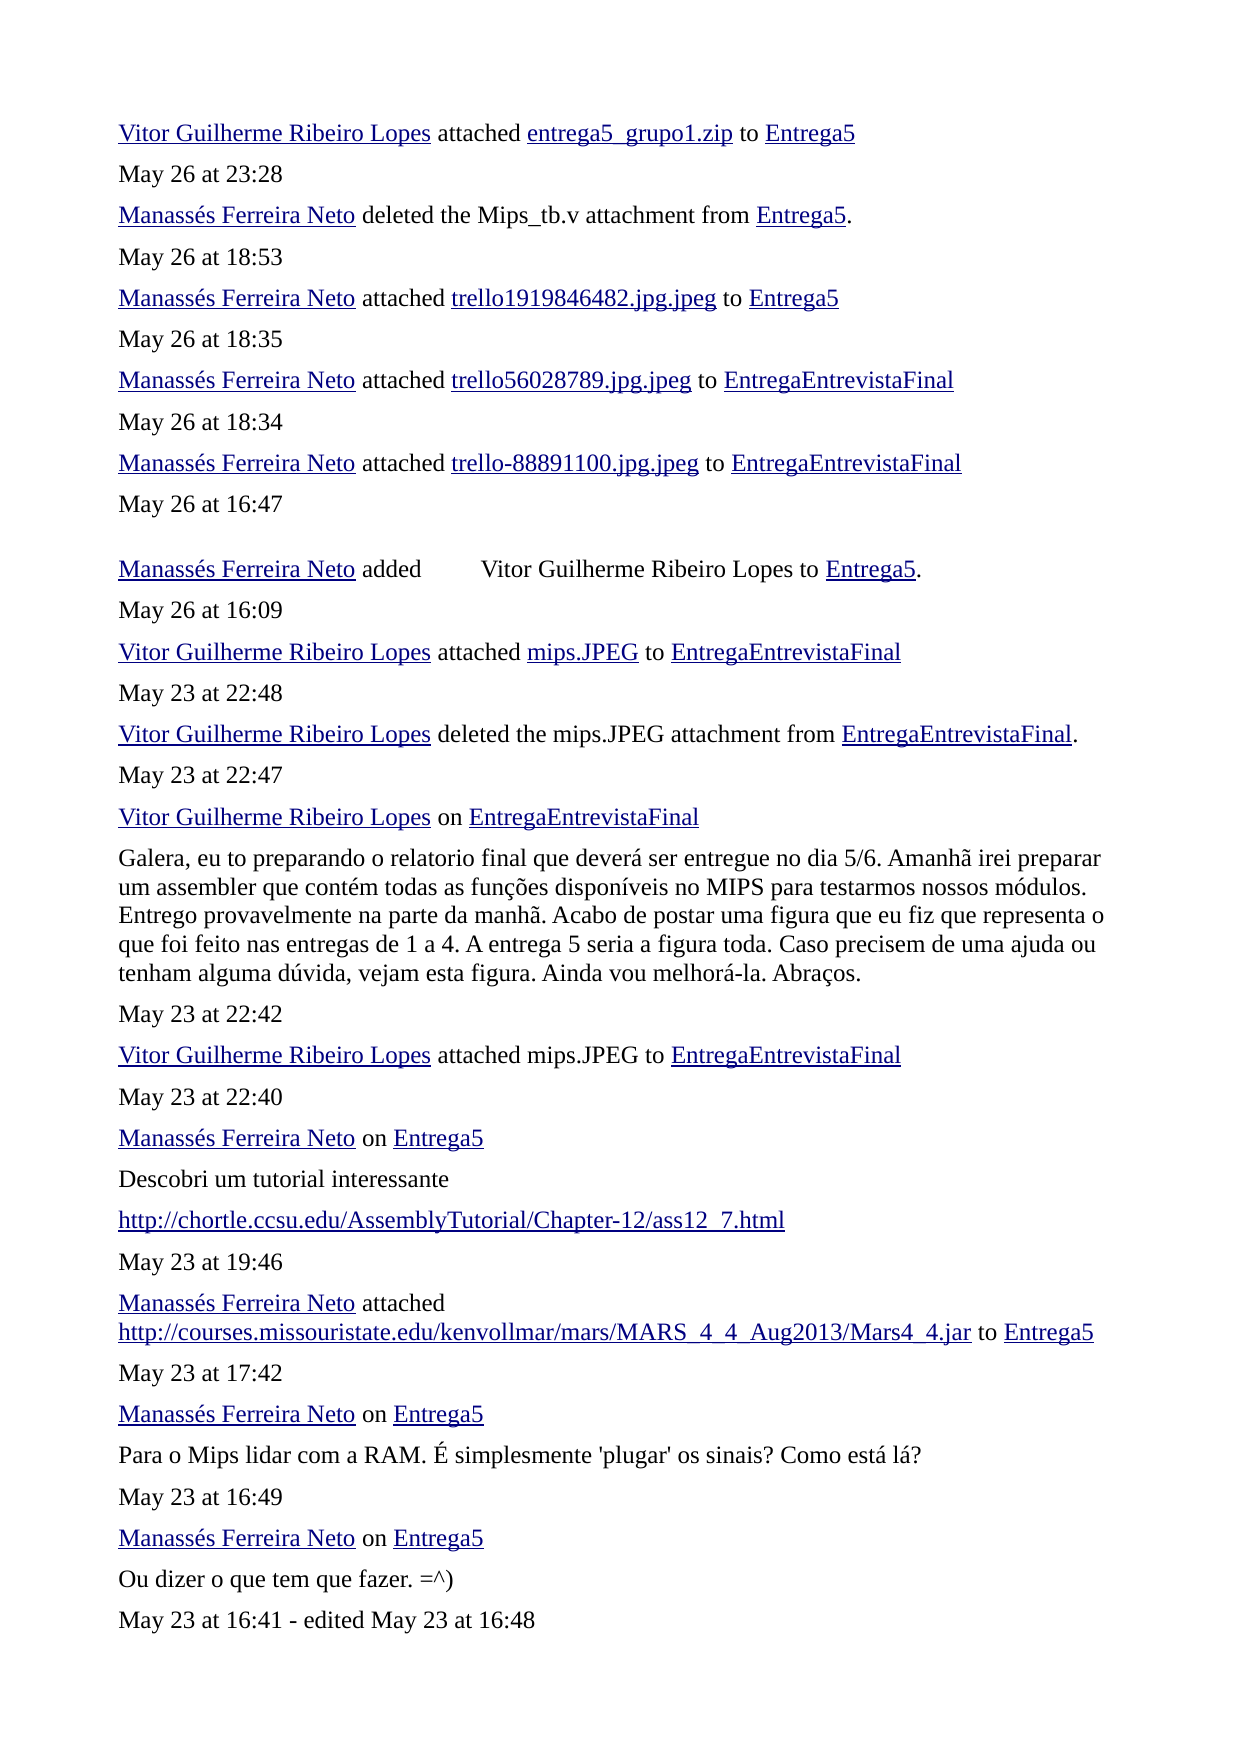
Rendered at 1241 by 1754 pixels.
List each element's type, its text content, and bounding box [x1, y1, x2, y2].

text Manassés Ferreira Neto on Entrega5 [118, 1399, 1122, 1428]
text Manassés Ferreira Neto attached trello-88891100.jpg.jpeg to EntregaEntrevistaFinal [118, 448, 1122, 477]
text Vitor Guilherme Ribeiro Lopes deleted the mips.JPEG attachment from EntregaEntrevistaFinal. [118, 719, 1122, 748]
text May 26 at 18:53 [118, 242, 1122, 271]
text May 26 at 16:47 [118, 489, 1122, 518]
text May 23 at 16:41 - edited May 23 at 16:48 [118, 1605, 1122, 1634]
text Ou dizer o que tem que fazer. =^) [118, 1564, 1122, 1593]
text Descobri um tutorial interessante [118, 1164, 1122, 1193]
text Manassés Ferreira Neto deleted the Mips_tb.v attachment from Entrega5. [118, 201, 1122, 229]
text Vitor Guilherme Ribeiro Lopes on EntregaEntrevistaFinal [118, 802, 1122, 830]
text May 26 at 18:35 [118, 324, 1122, 353]
text Vitor Guilherme Ribeiro Lopes attached mips.JPEG to EntregaEntrevistaFinal [118, 637, 1122, 665]
text May 26 at 16:09 [118, 595, 1122, 624]
text May 26 at 18:34 [118, 407, 1122, 436]
text Manassés Ferreira Neto on Entrega5 [118, 1523, 1122, 1552]
text May 23 at 22:40 [118, 1082, 1122, 1110]
text May 23 at 22:47 [118, 760, 1122, 789]
text Para o Mips lidar com a RAM. É simplesmente 'plugar' os sinais? Como está lá? [118, 1440, 1122, 1469]
text Manassés Ferreira Neto attached trello1919846482.jpg.jpeg to Entrega5 [118, 283, 1122, 312]
text Galera, eu to preparando o relatorio final que deverá ser entregue no dia 5/6. Amanhã irei preparar um assembler que contém todas as funções disponíveis no MIPS para testarmos nossos módulos. Entrego provavelmente na parte da manhã. Acabo de postar uma figura que eu fiz que representa o que foi feito nas entregas de 1 a 4. A entrega 5 seria a figura toda. Caso precisem de uma ajuda ou tenham alguma dúvida, vejam esta figura. Ainda vou melhorá-la. Abraços. [118, 843, 1122, 987]
text May 23 at 17:42 [118, 1358, 1122, 1387]
text http://chortle.ccsu.edu/AssemblyTutorial/Chapter-12/ass12_7.html [118, 1205, 1122, 1234]
text May 26 at 23:28 [118, 159, 1122, 188]
text May 23 at 16:49 [118, 1482, 1122, 1510]
text May 23 at 19:46 [118, 1247, 1122, 1275]
text Manassés Ferreira Neto on Entrega5 [118, 1123, 1122, 1152]
text May 23 at 22:48 [118, 678, 1122, 707]
text May 23 at 22:42 [118, 999, 1122, 1028]
text Manassés Ferreira Neto added Vitor Guilherme Ribeiro Lopes to Entrega5. [118, 531, 1122, 583]
text Manassés Ferreira Neto attached http://courses.missouristate.edu/kenvollmar/mars/MARS_4_4_Aug2013/Mars4_4.jar to Entrega5 [118, 1288, 1122, 1345]
text Vitor Guilherme Ribeiro Lopes attached entrega5_grupo1.zip to Entrega5 [118, 118, 1122, 147]
text Manassés Ferreira Neto attached trello56028789.jpg.jpeg to EntregaEntrevistaFinal [118, 366, 1122, 394]
text Vitor Guilherme Ribeiro Lopes attached mips.JPEG to EntregaEntrevistaFinal [118, 1040, 1122, 1069]
